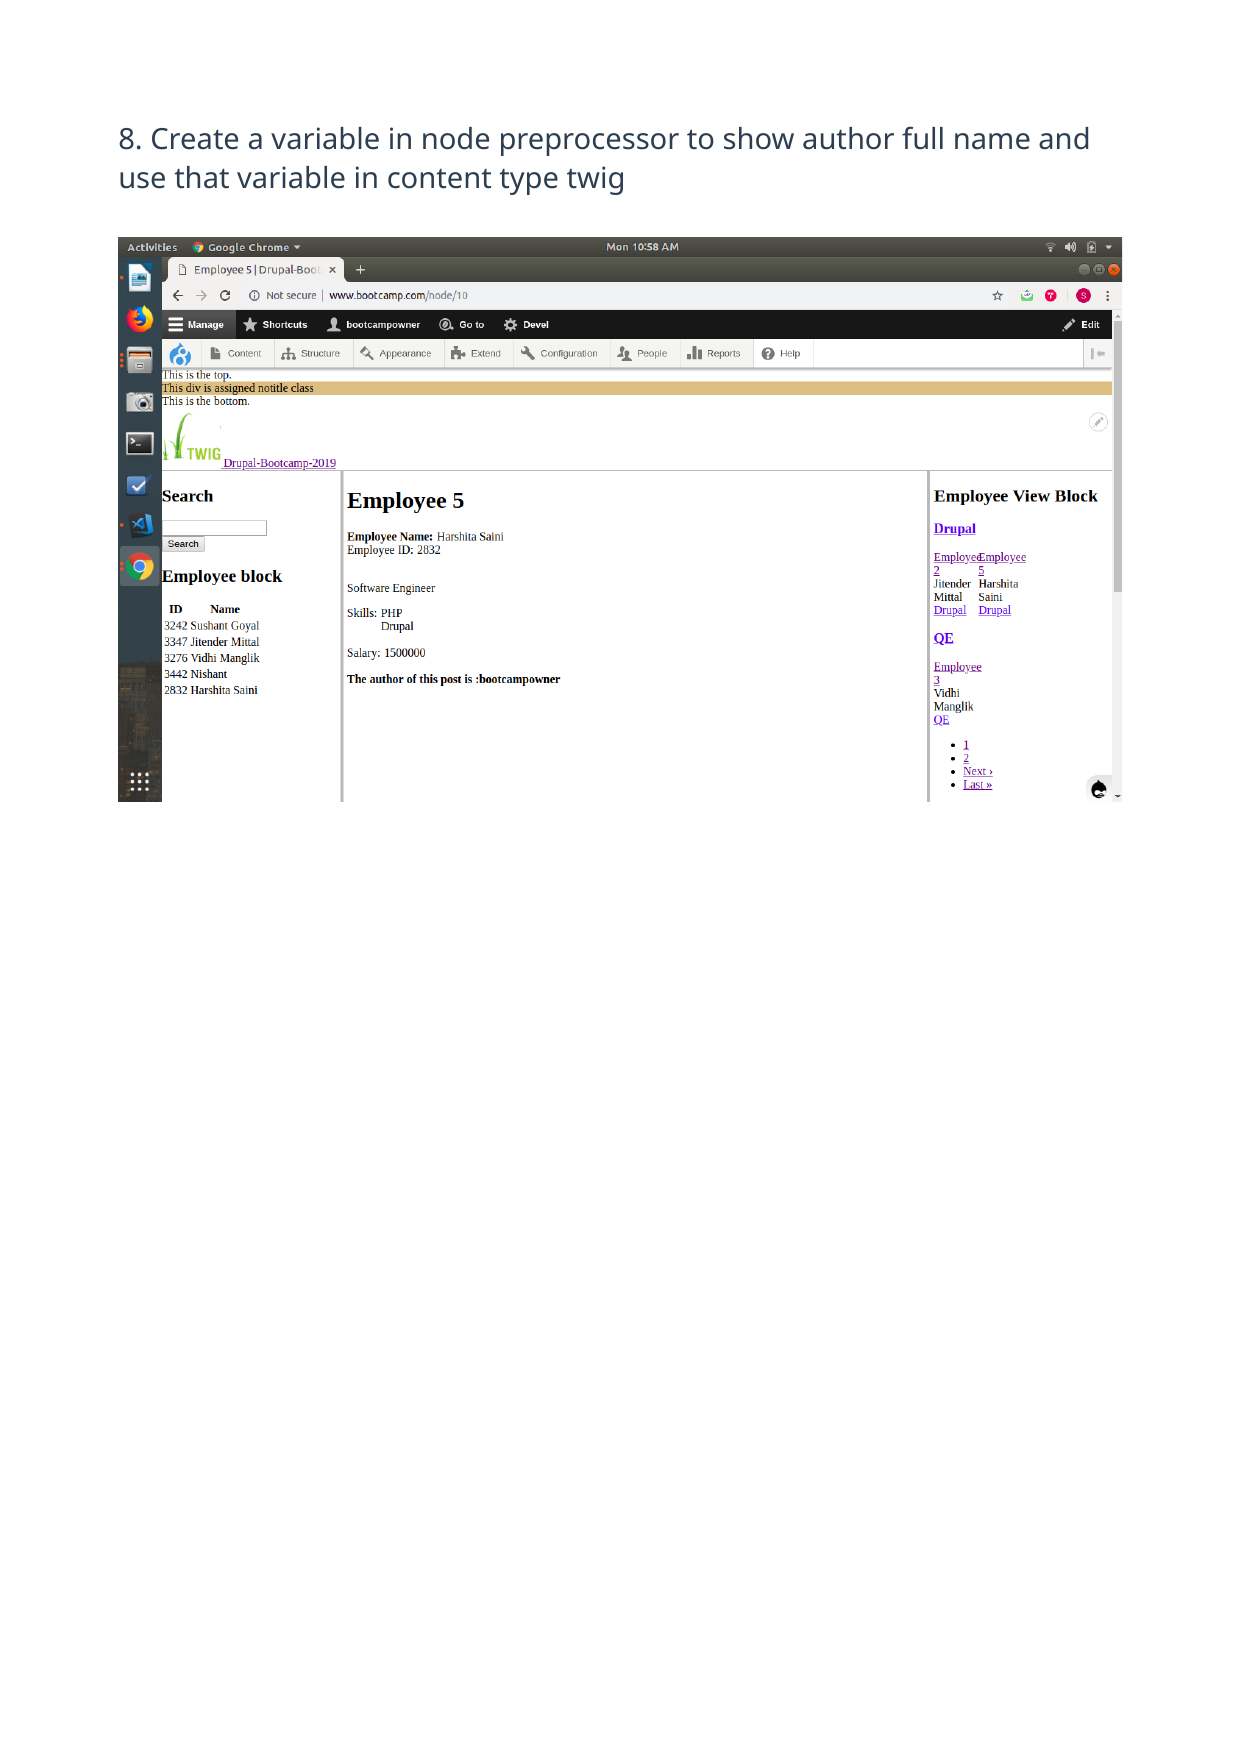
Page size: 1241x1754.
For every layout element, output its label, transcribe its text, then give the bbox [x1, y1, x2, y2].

text 8. Create a variable in node preprocessor to show author full name and use that variable in content type twig [118, 118, 1122, 197]
picture [118, 237, 1123, 802]
